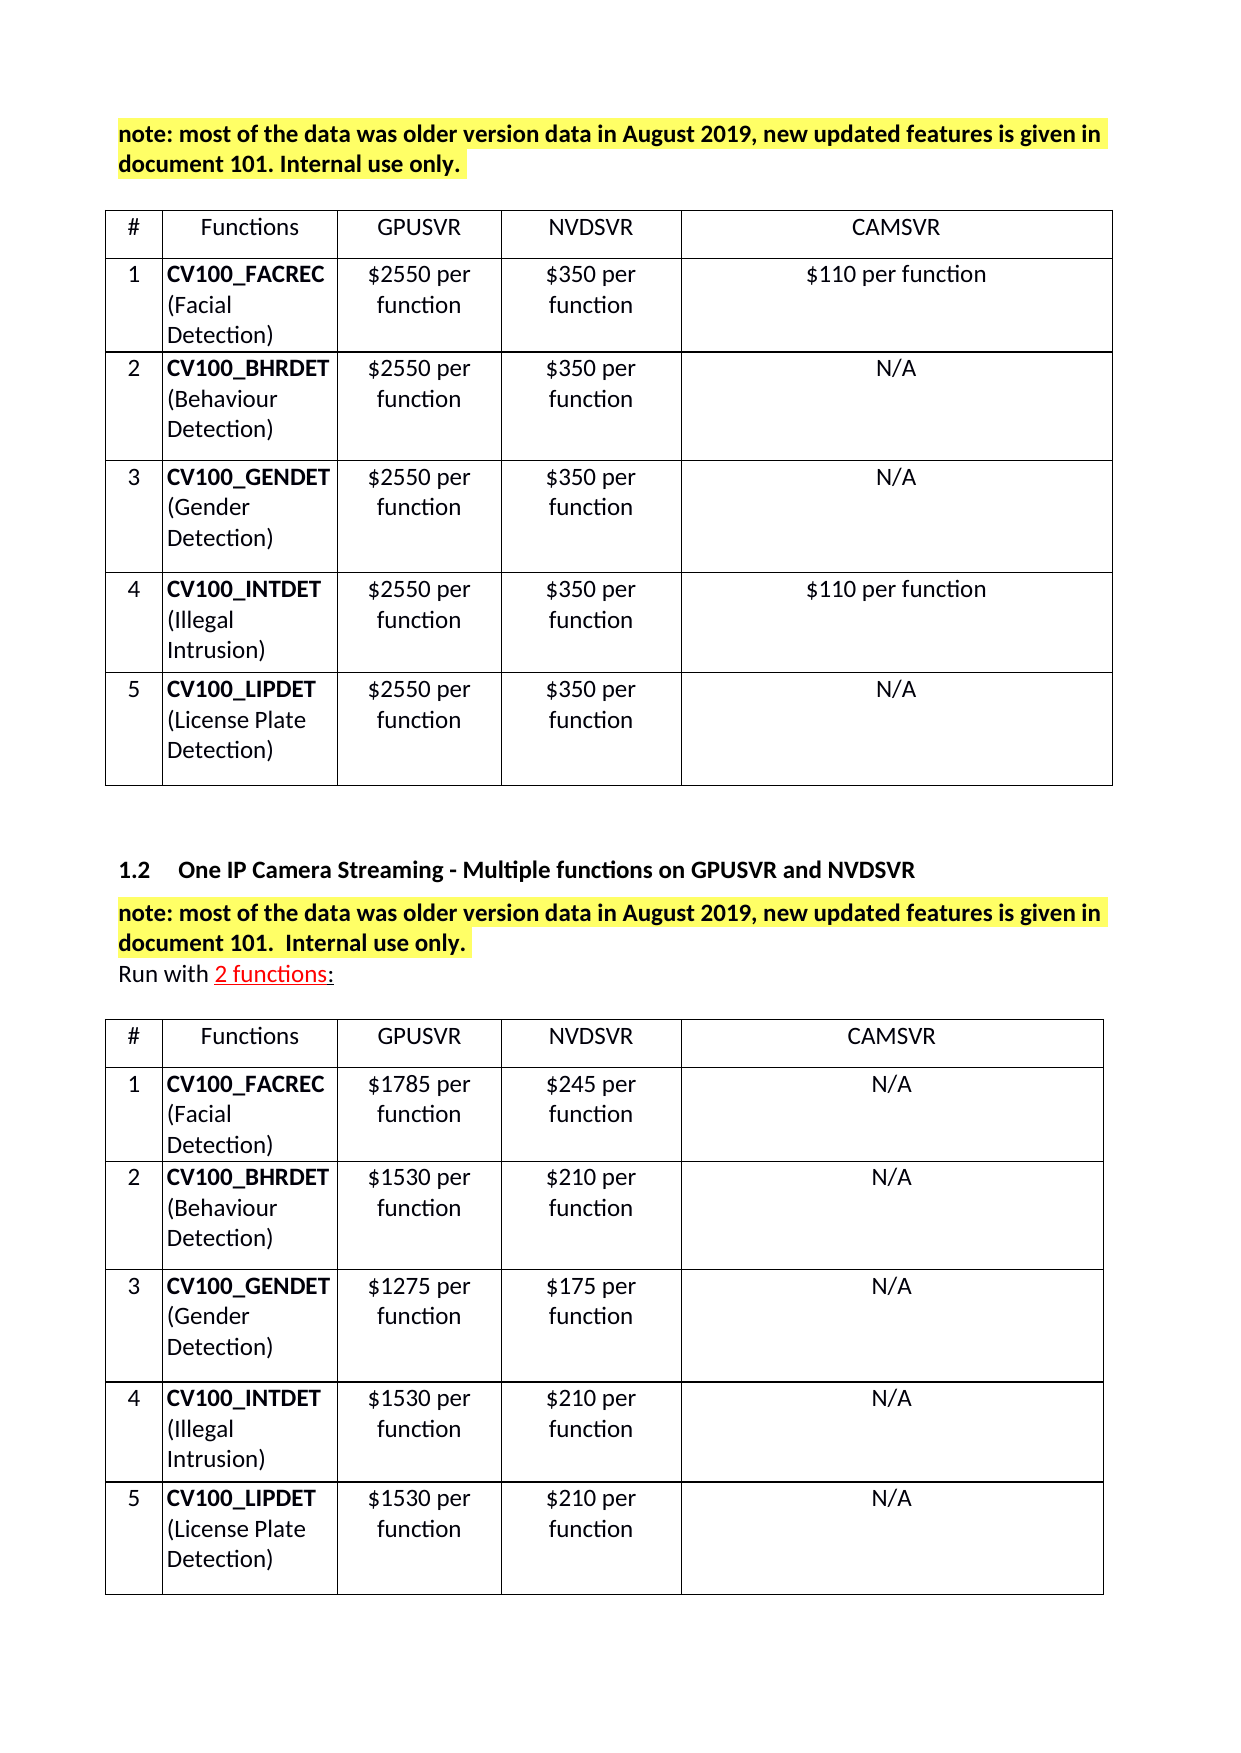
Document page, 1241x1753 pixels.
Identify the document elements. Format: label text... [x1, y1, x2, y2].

table_cell $350 per function [502, 461, 681, 572]
table_cell $350 per function [502, 353, 681, 460]
table_cell $210 per function [502, 1483, 681, 1594]
table_cell $1530 per function [338, 1483, 501, 1594]
table_cell 5 [106, 1483, 162, 1594]
table_cell 1 [106, 259, 162, 351]
table_header Functions [163, 211, 337, 258]
table_cell $1530 per function [338, 1162, 501, 1269]
table_cell N/A [682, 1270, 1103, 1381]
table_header CAMSVR [682, 1020, 1103, 1067]
table_cell $2550 per function [338, 259, 501, 351]
text Run with 2 functions: [118, 958, 1122, 988]
table_cell N/A [682, 1383, 1103, 1481]
table_cell N/A [682, 461, 1112, 572]
table_header NVDSVR [502, 211, 681, 258]
table_header # [106, 1020, 162, 1067]
table_cell $2550 per function [338, 673, 501, 785]
table_cell 4 [106, 573, 162, 672]
table_cell CV100_BHRDET (Behaviour Detection) [163, 353, 337, 460]
table_cell $110 per function [682, 573, 1112, 672]
table_cell $2550 per function [338, 461, 501, 572]
table_header GPUSVR [338, 1020, 501, 1067]
table_cell 2 [106, 353, 162, 460]
table_cell N/A [682, 1162, 1103, 1269]
table_cell $350 per function [502, 573, 681, 672]
table_cell 5 [106, 673, 162, 785]
table_header GPUSVR [338, 211, 501, 258]
table_header # [106, 211, 162, 258]
table_cell CV100_INTDET (Illegal Intrusion) [163, 573, 337, 672]
table_cell $1275 per function [338, 1270, 501, 1381]
text note: most of the data was older version data in August 2019, new updated features is given in document 101. Internal use only. [118, 897, 1122, 958]
table_cell CV100_GENDET (Gender Detection) [163, 461, 337, 572]
table_cell $350 per function [502, 259, 681, 351]
table_cell $2550 per function [338, 353, 501, 460]
table_cell $350 per function [502, 673, 681, 785]
table_cell N/A [682, 353, 1112, 460]
table_cell $210 per function [502, 1383, 681, 1481]
table_cell $2550 per function [338, 573, 501, 672]
table_cell CV100_FACREC (Facial Detection) [163, 259, 337, 351]
table_cell N/A [682, 673, 1112, 785]
table_cell N/A [682, 1068, 1103, 1161]
table_cell $1530 per function [338, 1383, 501, 1481]
table_cell 4 [106, 1383, 162, 1481]
table_cell 3 [106, 1270, 162, 1381]
table_cell 2 [106, 1162, 162, 1269]
table_cell CV100_LIPDET (License Plate Detection) [163, 673, 337, 785]
table_cell $245 per function [502, 1068, 681, 1161]
table_cell CV100_LIPDET (License Plate Detection) [163, 1483, 337, 1594]
text note: most of the data was older version data in August 2019, new updated features is given in document 101. Internal use only. [118, 118, 1122, 179]
table_cell $175 per function [502, 1270, 681, 1381]
table_cell CV100_BHRDET (Behaviour Detection) [163, 1162, 337, 1269]
table_header CAMSVR [682, 211, 1112, 258]
table_header NVDSVR [502, 1020, 681, 1067]
table_cell $1785 per function [338, 1068, 501, 1161]
table_cell $210 per function [502, 1162, 681, 1269]
table_cell $110 per function [682, 259, 1112, 351]
table_cell CV100_GENDET (Gender Detection) [163, 1270, 337, 1381]
subtitle 1.2 One IP Camera Streaming - Multiple functions on GPUSVR and NVDSVR [118, 854, 1122, 884]
table_cell 1 [106, 1068, 162, 1161]
table_cell 3 [106, 461, 162, 572]
table_cell CV100_INTDET (Illegal Intrusion) [163, 1383, 337, 1481]
table_cell N/A [682, 1483, 1103, 1594]
table_cell CV100_FACREC (Facial Detection) [163, 1068, 337, 1161]
table_header Functions [163, 1020, 337, 1067]
